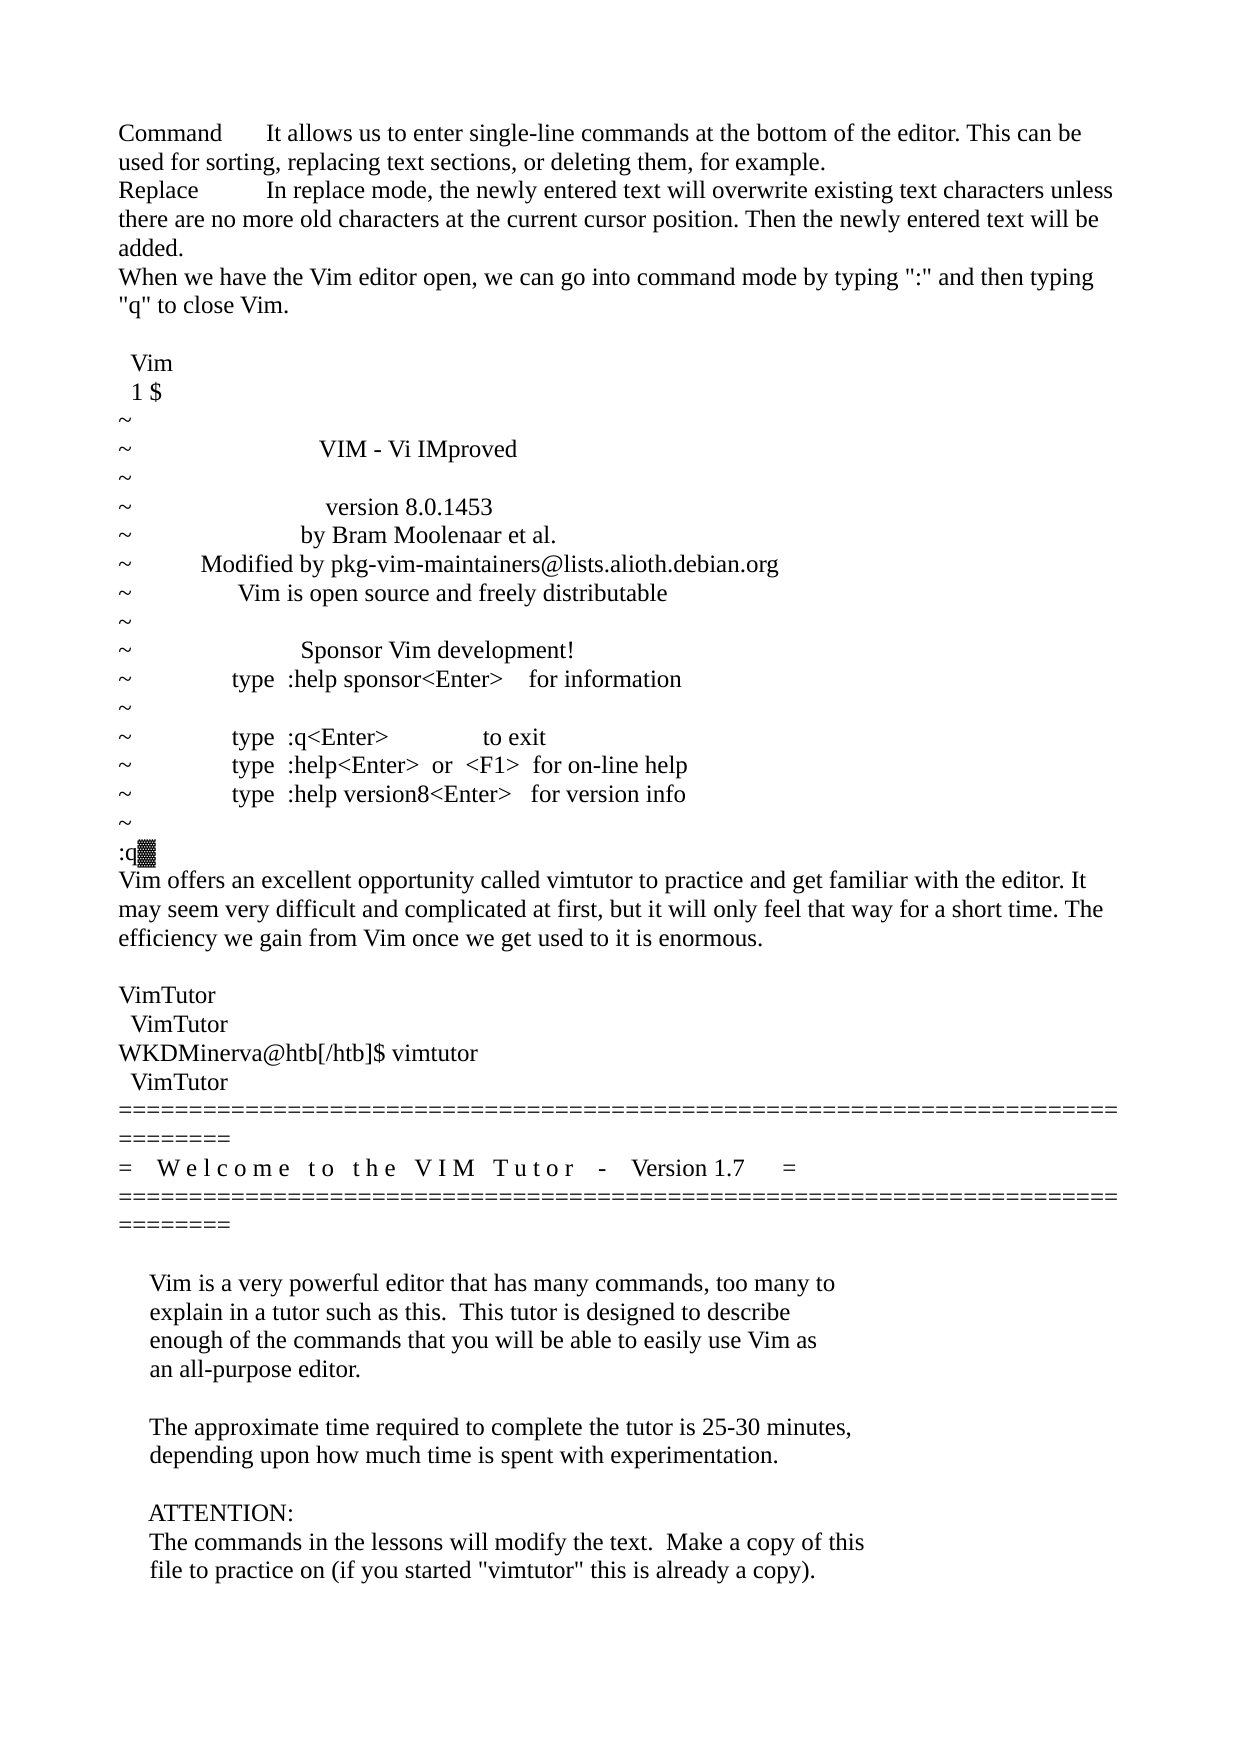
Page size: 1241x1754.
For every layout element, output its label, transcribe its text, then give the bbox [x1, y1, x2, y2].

text The approximate time required to complete the tutor is 25-30 minutes, [118, 1412, 1122, 1441]
text ~ Vim is open source and freely distributable [118, 578, 1122, 607]
text :q▓ [118, 837, 1122, 866]
text ~ by Bram Moolenaar et al. [118, 521, 1122, 549]
text VimTutor [118, 1067, 1122, 1096]
text file to practice on (if you started "vimtutor" this is already a copy). [118, 1556, 1122, 1584]
text depending upon how much time is spent with experimentation. [118, 1441, 1122, 1469]
text explain in a tutor such as this. This tutor is designed to describe [118, 1297, 1122, 1326]
text 1 $ [118, 377, 1122, 406]
text an all-purpose editor. [118, 1354, 1122, 1383]
text ~ [118, 808, 1122, 837]
text Vim is a very powerful editor that has many commands, too many to [118, 1268, 1122, 1297]
text ATTENTION: [118, 1498, 1122, 1527]
text ~ type :help<Enter> or <F1> for on-line help [118, 751, 1122, 779]
text WKDMinerva@htb[/htb]$ vimtutor [118, 1038, 1122, 1067]
text VimTutor [118, 1009, 1122, 1038]
text ~ [118, 463, 1122, 492]
text ~ type :help sponsor<Enter> for information [118, 664, 1122, 693]
text =============================================================================== [118, 1182, 1122, 1239]
text VimTutor [118, 981, 1122, 1009]
text Command It allows us to enter single-line commands at the bottom of the editor. This can be used for sorting, replacing text sections, or deleting them, for example. [118, 118, 1122, 176]
text ~ [118, 406, 1122, 434]
text Replace In replace mode, the newly entered text will overwrite existing text characters unless there are no more old characters at the current cursor position. Then the newly entered text will be added. [118, 176, 1122, 262]
text When we have the Vim editor open, we can go into command mode by typing ":" and then typing "q" to close Vim. [118, 262, 1122, 319]
text = W e l c o m e t o t h e V I M T u t o r - Version 1.7 = [118, 1153, 1122, 1182]
text ~ Sponsor Vim development! [118, 636, 1122, 664]
text Vim offers an excellent opportunity called vimtutor to practice and get familiar with the editor. It may seem very difficult and complicated at first, but it will only feel that way for a short time. The efficiency we gain from Vim once we get used to it is enormous. [118, 866, 1122, 952]
text ~ type :help version8<Enter> for version info [118, 779, 1122, 808]
text ~ [118, 607, 1122, 636]
text enough of the commands that you will be able to easily use Vim as [118, 1326, 1122, 1354]
text =============================================================================== [118, 1096, 1122, 1153]
text ~ VIM - Vi IMproved [118, 434, 1122, 463]
text The commands in the lessons will modify the text. Make a copy of this [118, 1527, 1122, 1556]
text Vim [118, 348, 1122, 377]
text ~ version 8.0.1453 [118, 492, 1122, 521]
text ~ [118, 693, 1122, 722]
text ~ Modified by pkg-vim-maintainers@lists.alioth.debian.org [118, 549, 1122, 578]
text ~ type :q<Enter> to exit [118, 722, 1122, 751]
